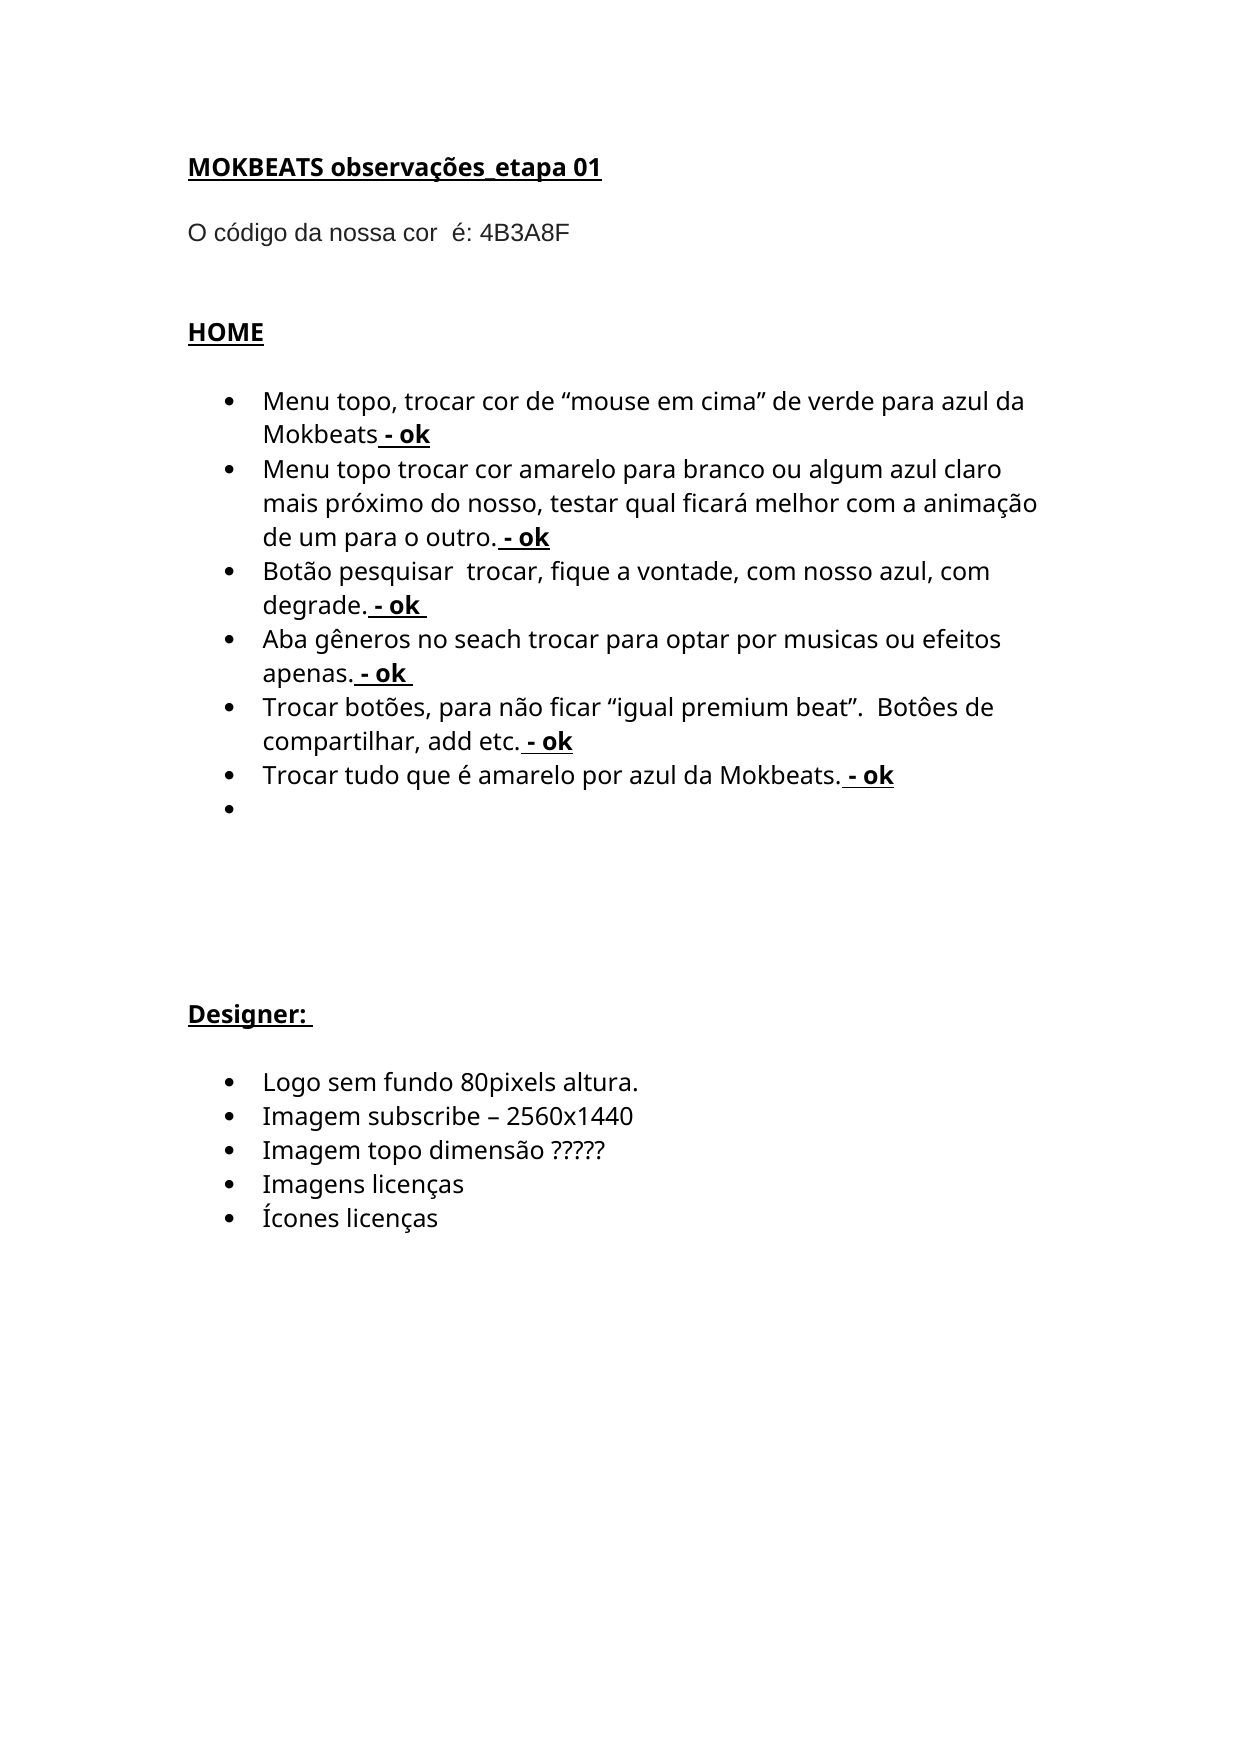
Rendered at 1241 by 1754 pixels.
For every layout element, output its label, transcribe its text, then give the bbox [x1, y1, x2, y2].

list Imagem topo dimensão ????? [225, 1132, 1053, 1167]
list Imagem subscribe – 2560x1440 [225, 1098, 1053, 1132]
list Trocar tudo que é amarelo por azul da Mokbeats. - ok [225, 758, 1053, 792]
text HOME [187, 315, 1053, 349]
text Designer: [187, 996, 1053, 1030]
list Botão pesquisar trocar, fique a vontade, com nosso azul, com degrade. - ok [225, 553, 1053, 622]
list Aba gêneros no seach trocar para optar por musicas ou efeitos apenas. - ok [225, 622, 1053, 690]
list Menu topo, trocar cor de “mouse em cima” de verde para azul da Mokbeats - ok [225, 383, 1053, 451]
list Imagens licenças [225, 1167, 1053, 1201]
list Ícones licenças [225, 1201, 1053, 1235]
list Logo sem fundo 80pixels altura. [225, 1064, 1053, 1098]
text MOKBEATS observações_etapa 01 O código da nossa cor é: 4B3A8F [187, 150, 1053, 247]
list Menu topo trocar cor amarelo para branco ou algum azul claro mais próximo do nosso, testar qual ficará melhor com a animação de um para o outro. - ok [225, 451, 1053, 553]
list Trocar botões, para não ficar “igual premium beat”. Botôes de compartilhar, add etc. - ok [225, 690, 1053, 758]
